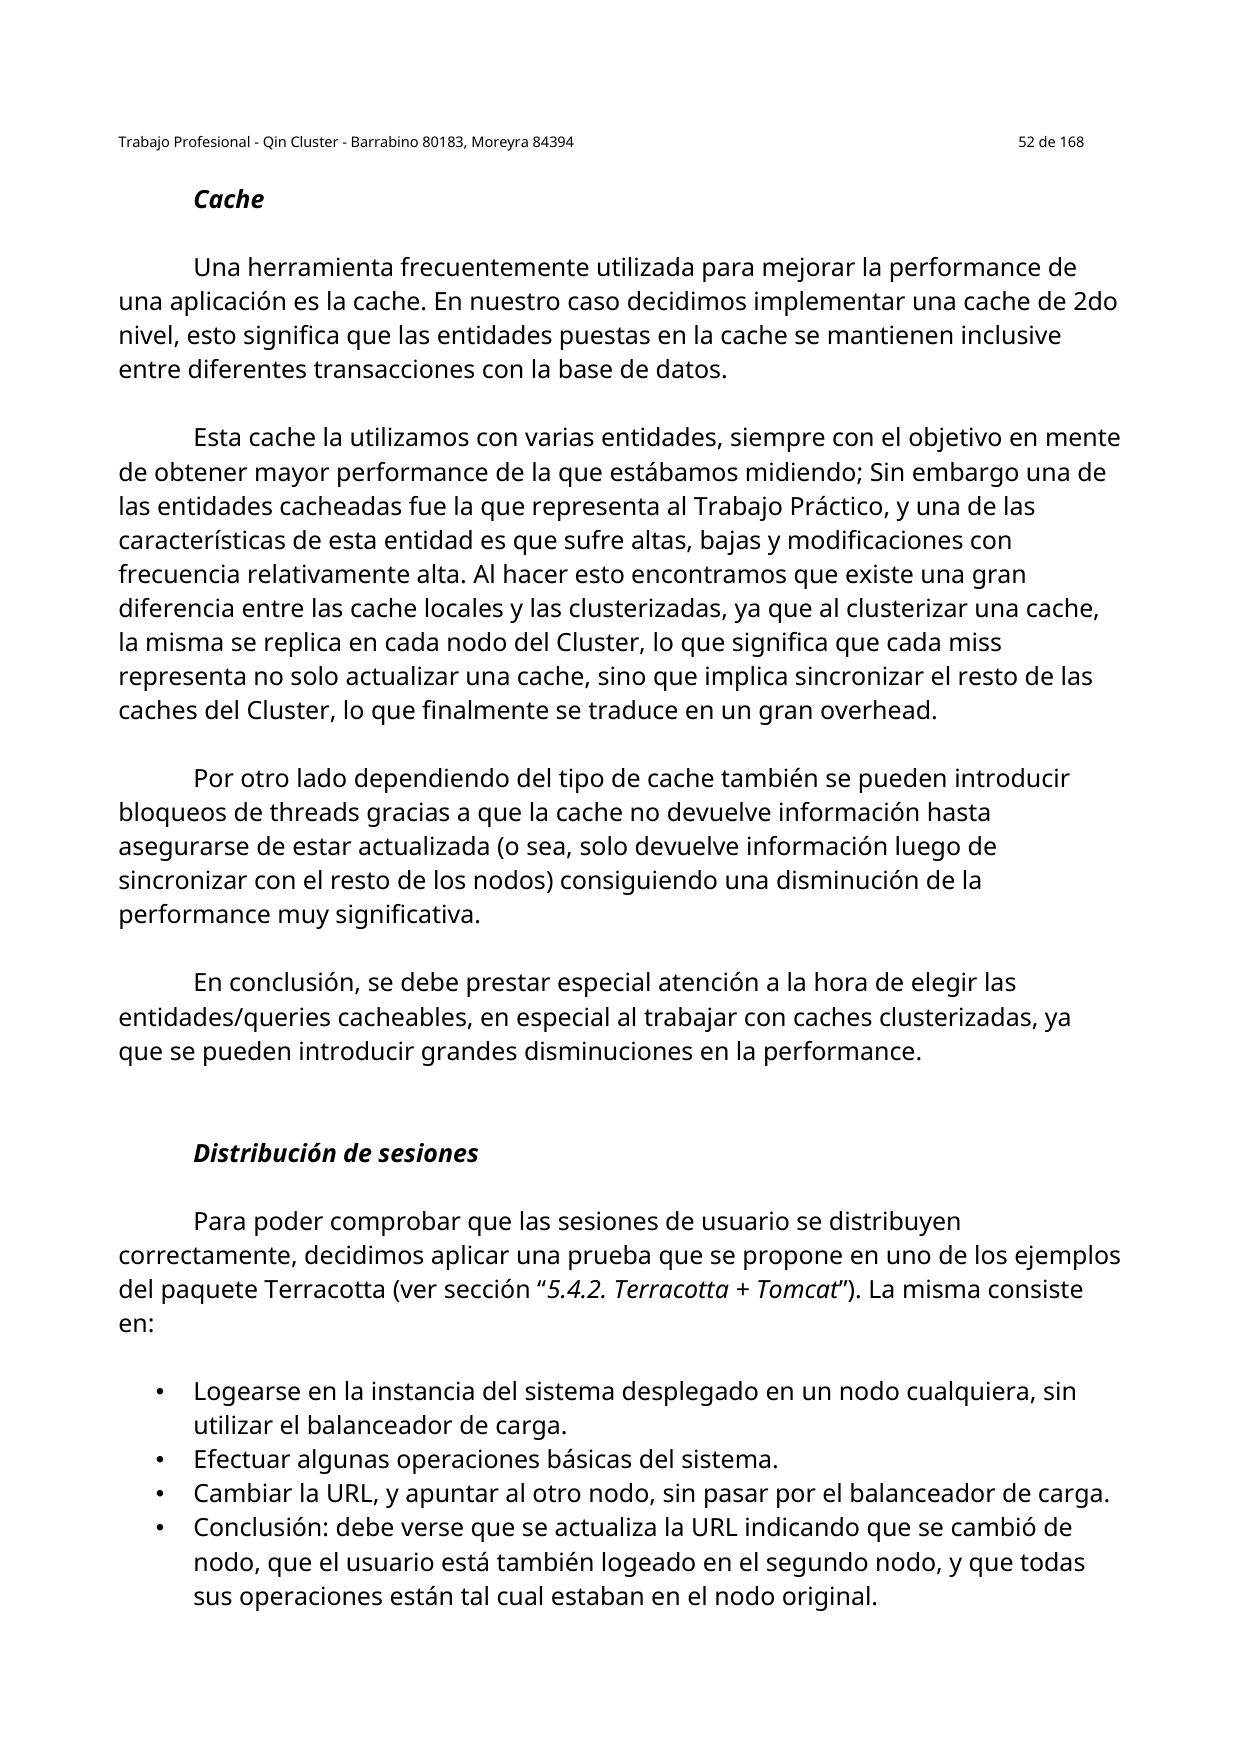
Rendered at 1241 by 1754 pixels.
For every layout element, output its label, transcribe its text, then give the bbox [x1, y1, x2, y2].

list Logearse en la instancia del sistema desplegado en un nodo cualquiera, sin utilizar el balanceador de carga. [156, 1374, 1122, 1442]
text Para poder comprobar que las sesiones de usuario se distribuyen correctamente, decidimos aplicar una prueba que se propone en uno de los ejemplos del paquete Terracotta (ver sección “5.4.2. Terracotta + Tomcat”). La misma consiste en: [118, 1203, 1122, 1340]
list Conclusión: debe verse que se actualiza la URL indicando que se cambió de nodo, que el usuario está también logeado en el segundo nodo, y que todas sus operaciones están tal cual estaban en el nodo original. [156, 1510, 1122, 1612]
list Cambiar la URL, y apuntar al otro nodo, sin pasar por el balanceador de carga. [156, 1476, 1122, 1510]
text Esta cache la utilizamos con varias entidades, siempre con el objetivo en mente de obtener mayor performance de la que estábamos midiendo; Sin embargo una de las entidades cacheadas fue la que representa al Trabajo Práctico, y una de las características de esta entidad es que sufre altas, bajas y modificaciones con frecuencia relativamente alta. Al hacer esto encontramos que existe una gran diferencia entre las cache locales y las clusterizadas, ya que al clusterizar una cache, la misma se replica en cada nodo del Cluster, lo que significa que cada miss representa no solo actualizar una cache, sino que implica sincronizar el resto de las caches del Cluster, lo que finalmente se traduce en un gran overhead. [118, 420, 1122, 727]
text Una herramienta frecuentemente utilizada para mejorar la performance de una aplicación es la cache. En nuestro caso decidimos implementar una cache de 2do nivel, esto significa que las entidades puestas en la cache se mantienen inclusive entre diferentes transacciones con la base de datos. [118, 250, 1122, 386]
text En conclusión, se debe prestar especial atención a la hora de elegir las entidades/queries cacheables, en especial al trabajar con caches clusterizadas, ya que se pueden introducir grandes disminuciones en la performance. [118, 965, 1122, 1067]
text Cache [118, 182, 1122, 216]
text Distribución de sesiones [118, 1135, 1122, 1169]
text Por otro lado dependiendo del tipo de cache también se pueden introducir bloqueos de threads gracias a que la cache no devuelve información hasta asegurarse de estar actualizada (o sea, solo devuelve información luego de sincronizar con el resto de los nodos) consiguiendo una disminución de la performance muy significativa. [118, 761, 1122, 931]
list Efectuar algunas operaciones básicas del sistema. [156, 1442, 1122, 1476]
